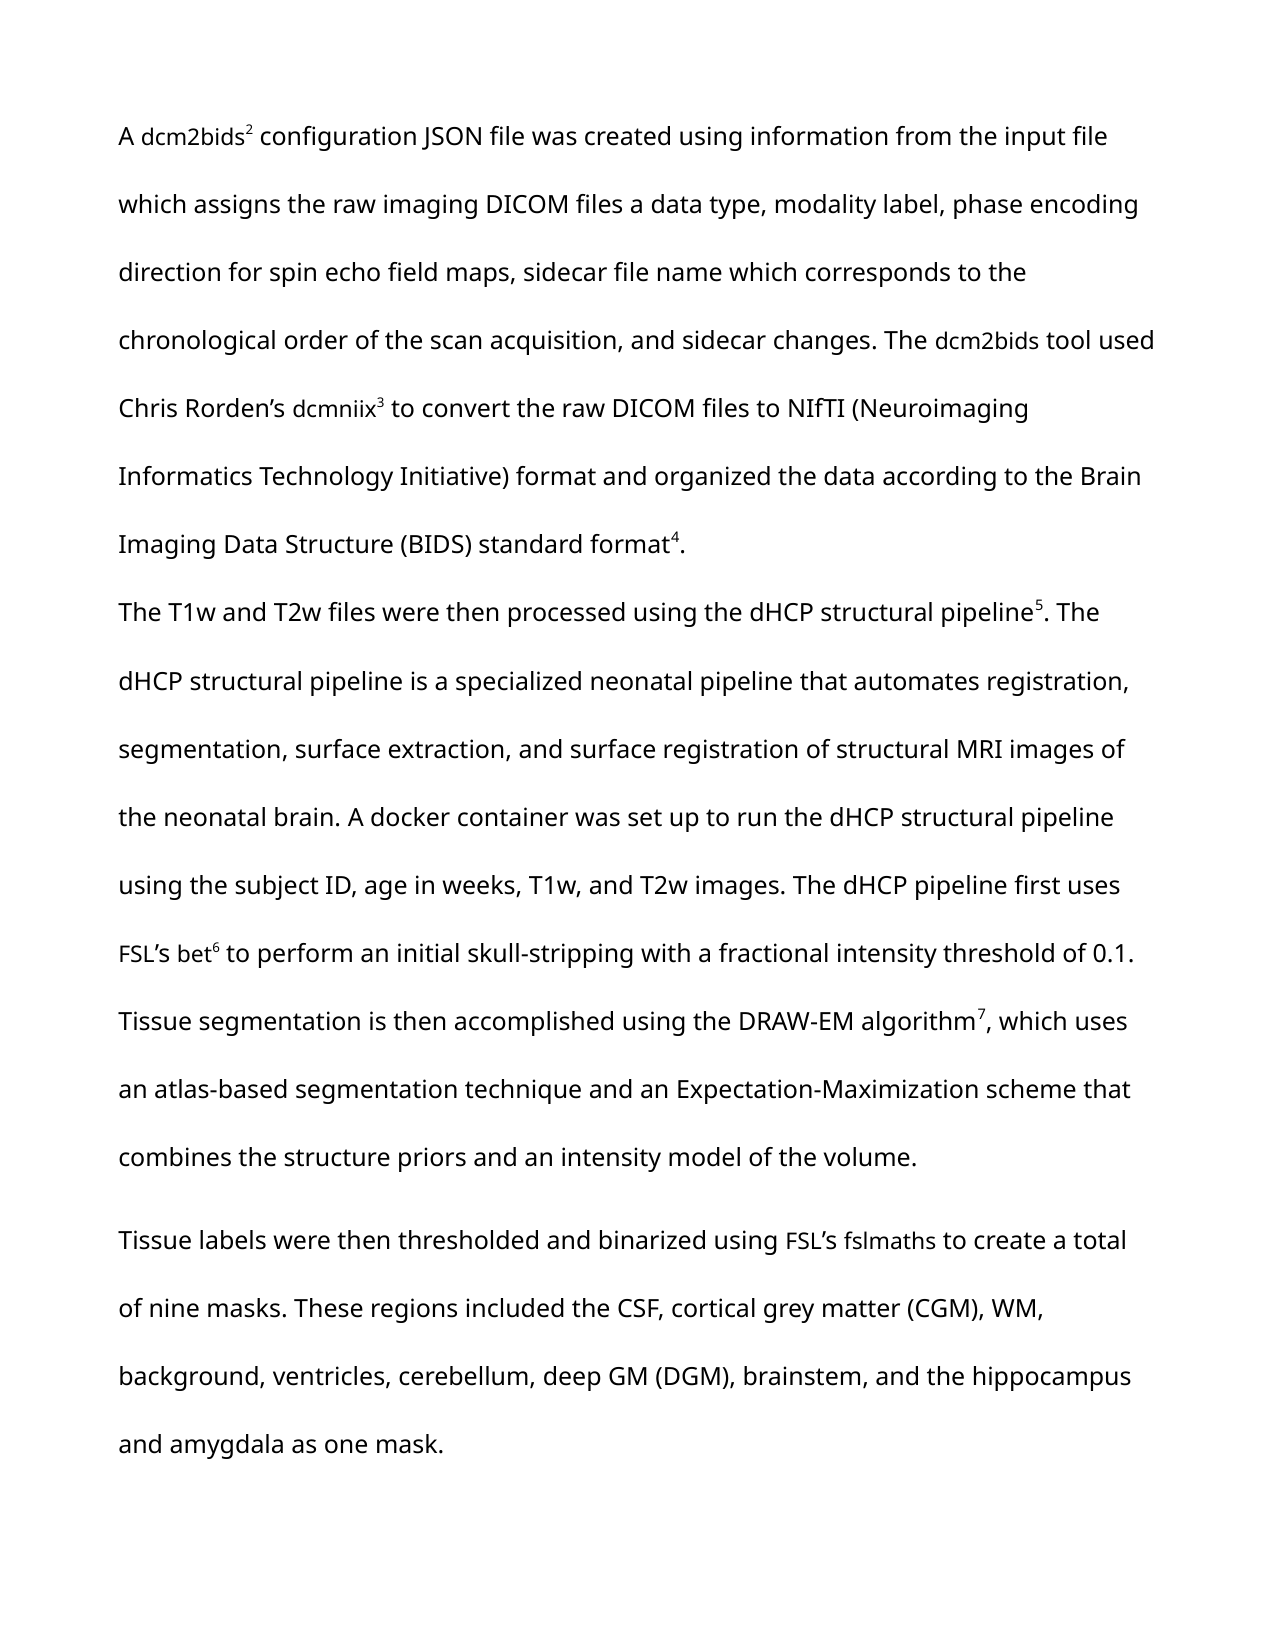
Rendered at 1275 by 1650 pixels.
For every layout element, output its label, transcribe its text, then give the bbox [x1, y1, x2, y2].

text A dcm2bids2 configuration JSON file was created using information from the input file which assigns the raw imaging DICOM files a data type, modality label, phase encoding direction for spin echo field maps, sidecar file name which corresponds to the chronological order of the scan acquisition, and sidecar changes. The dcm2bids tool used Chris Rorden’s dcmniix3 to convert the raw DICOM files to NIfTI (Neuroimaging Informatics Technology Initiative) format and organized the data according to the Brain Imaging Data Structure (BIDS) standard format4. [118, 118, 1157, 561]
text Tissue labels were then thresholded and binarized using FSL’s fslmaths to create a total of nine masks. These regions included the CSF, cortical grey matter (CGM), WM, background, ventricles, cerebellum, deep GM (DGM), brainstem, and the hippocampus and amygdala as one mask. [118, 1223, 1157, 1461]
text The T1w and T2w files were then processed using the dHCP structural pipeline5. The dHCP structural pipeline is a specialized neonatal pipeline that automates registration, segmentation, surface extraction, and surface registration of structural MRI images of the neonatal brain. A docker container was set up to run the dHCP structural pipeline using the subject ID, age in weeks, T1w, and T2w images. The dHCP pipeline first uses FSL’s bet6 to perform an initial skull-stripping with a fractional intensity threshold of 0.1. Tissue segmentation is then accomplished using the DRAW-EM algorithm7, which uses an atlas-based segmentation technique and an Expectation-Maximization scheme that combines the structure priors and an intensity model of the volume. [118, 595, 1157, 1174]
